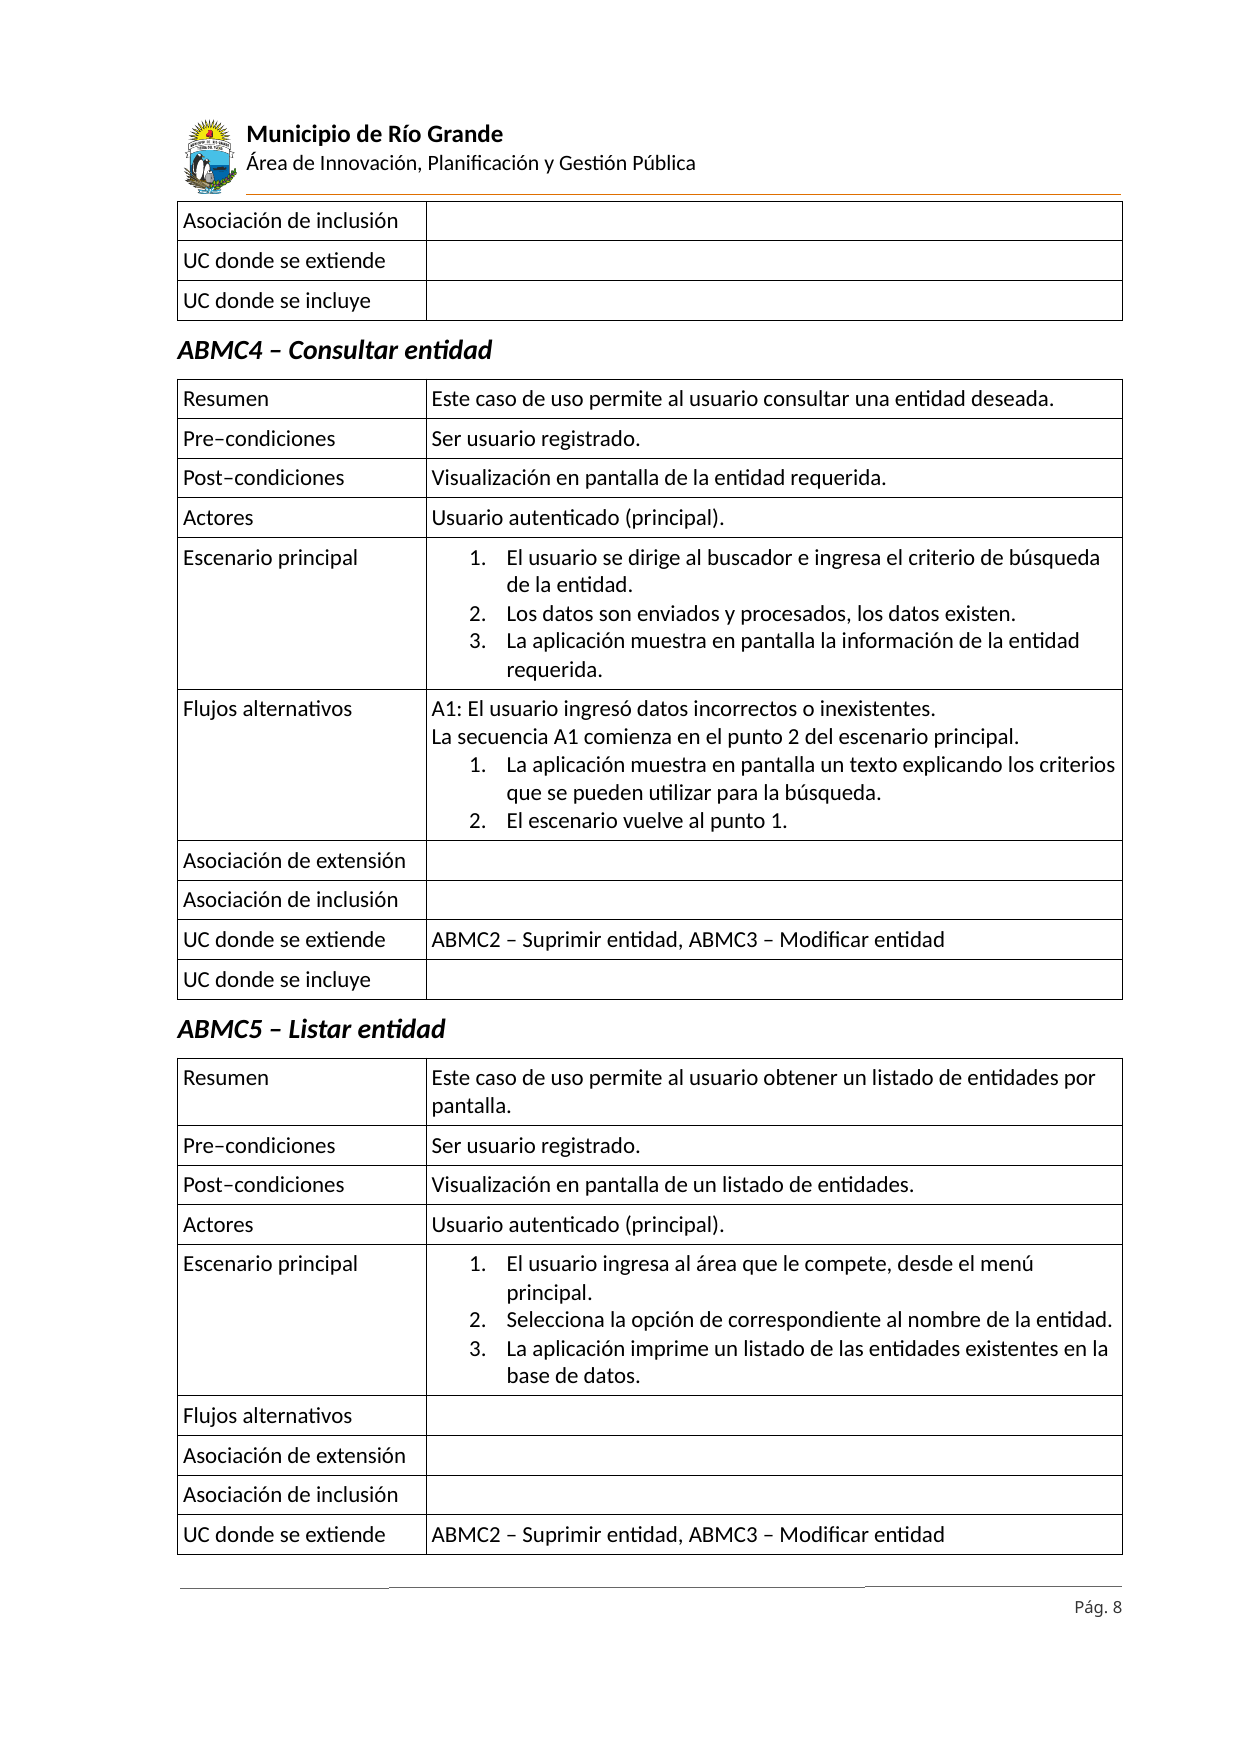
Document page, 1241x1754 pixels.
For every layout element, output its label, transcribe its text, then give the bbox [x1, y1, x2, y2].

table_cell UC donde se extiende [178, 1515, 426, 1554]
table_cell El usuario ingresa al área que le compete, desde el menú principal. Selecciona la opción de correspondiente al nombre de la entidad. La aplicación imprime un listado de las entidades existentes en la base de datos. [427, 1245, 1122, 1395]
table_cell Visualización en pantalla de un listado de entidades. [427, 1166, 1122, 1204]
table_cell [427, 1396, 1122, 1435]
table_cell [427, 1436, 1122, 1474]
subtitle ABMC5 – Listar entidad [177, 1011, 1122, 1045]
table_cell [427, 1476, 1122, 1514]
table_cell Flujos alternativos [178, 1396, 426, 1435]
table_cell UC donde se incluye [178, 960, 426, 998]
subtitle ABMC4 – Consultar entidad [177, 332, 1122, 366]
table_cell Escenario principal [178, 1245, 426, 1395]
table_cell [427, 881, 1122, 919]
table_cell Actores [178, 1205, 426, 1244]
table_cell Asociación de inclusión [178, 881, 426, 919]
table_cell UC donde se extiende [178, 241, 426, 280]
table_cell Usuario autenticado (principal). [427, 1205, 1122, 1244]
table_cell El usuario se dirige al buscador e ingresa el criterio de búsqueda de la entidad. Los datos son enviados y procesados, los datos existen. La aplicación muestra en pantalla la información de la entidad requerida. [427, 538, 1122, 688]
table_header Este caso de uso permite al usuario consultar una entidad deseada. [427, 380, 1122, 418]
table_cell Asociación de extensión [178, 1436, 426, 1474]
table_header Este caso de uso permite al usuario obtener un listado de entidades por pantalla. [427, 1059, 1122, 1125]
table_cell A1: El usuario ingresó datos incorrectos o inexistentes. La secuencia A1 comienza en el punto 2 del escenario principal. La aplicación muestra en pantalla un texto explicando los criterios que se pueden utilizar para la búsqueda. El escenario vuelve al punto 1. [427, 690, 1122, 840]
table_cell Ser usuario registrado. [427, 419, 1122, 458]
table_cell [427, 960, 1122, 998]
table_cell Usuario autenticado (principal). [427, 498, 1122, 537]
table_header Resumen [178, 1059, 426, 1125]
table_cell Ser usuario registrado. [427, 1126, 1122, 1164]
table_cell Actores [178, 498, 426, 537]
table_cell Escenario principal [178, 538, 426, 688]
table_cell Flujos alternativos [178, 690, 426, 840]
table_cell [427, 281, 1122, 319]
table_cell Post–condiciones [178, 459, 426, 497]
table_cell UC donde se extiende [178, 920, 426, 959]
table_cell Pre–condiciones [178, 1126, 426, 1164]
table_cell UC donde se incluye [178, 281, 426, 319]
table_cell ABMC2 – Suprimir entidad, ABMC3 – Modificar entidad [427, 920, 1122, 959]
table_header Resumen [178, 380, 426, 418]
table_cell Visualización en pantalla de la entidad requerida. [427, 459, 1122, 497]
table_cell [427, 241, 1122, 280]
table_cell Pre–condiciones [178, 419, 426, 458]
table_cell [427, 841, 1122, 880]
table_cell ABMC2 – Suprimir entidad, ABMC3 – Modificar entidad [427, 1515, 1122, 1554]
table_cell Post–condiciones [178, 1166, 426, 1204]
table_cell Asociación de inclusión [178, 202, 426, 240]
table_cell [427, 202, 1122, 240]
table_cell Asociación de inclusión [178, 1476, 426, 1514]
table_cell Asociación de extensión [178, 841, 426, 880]
